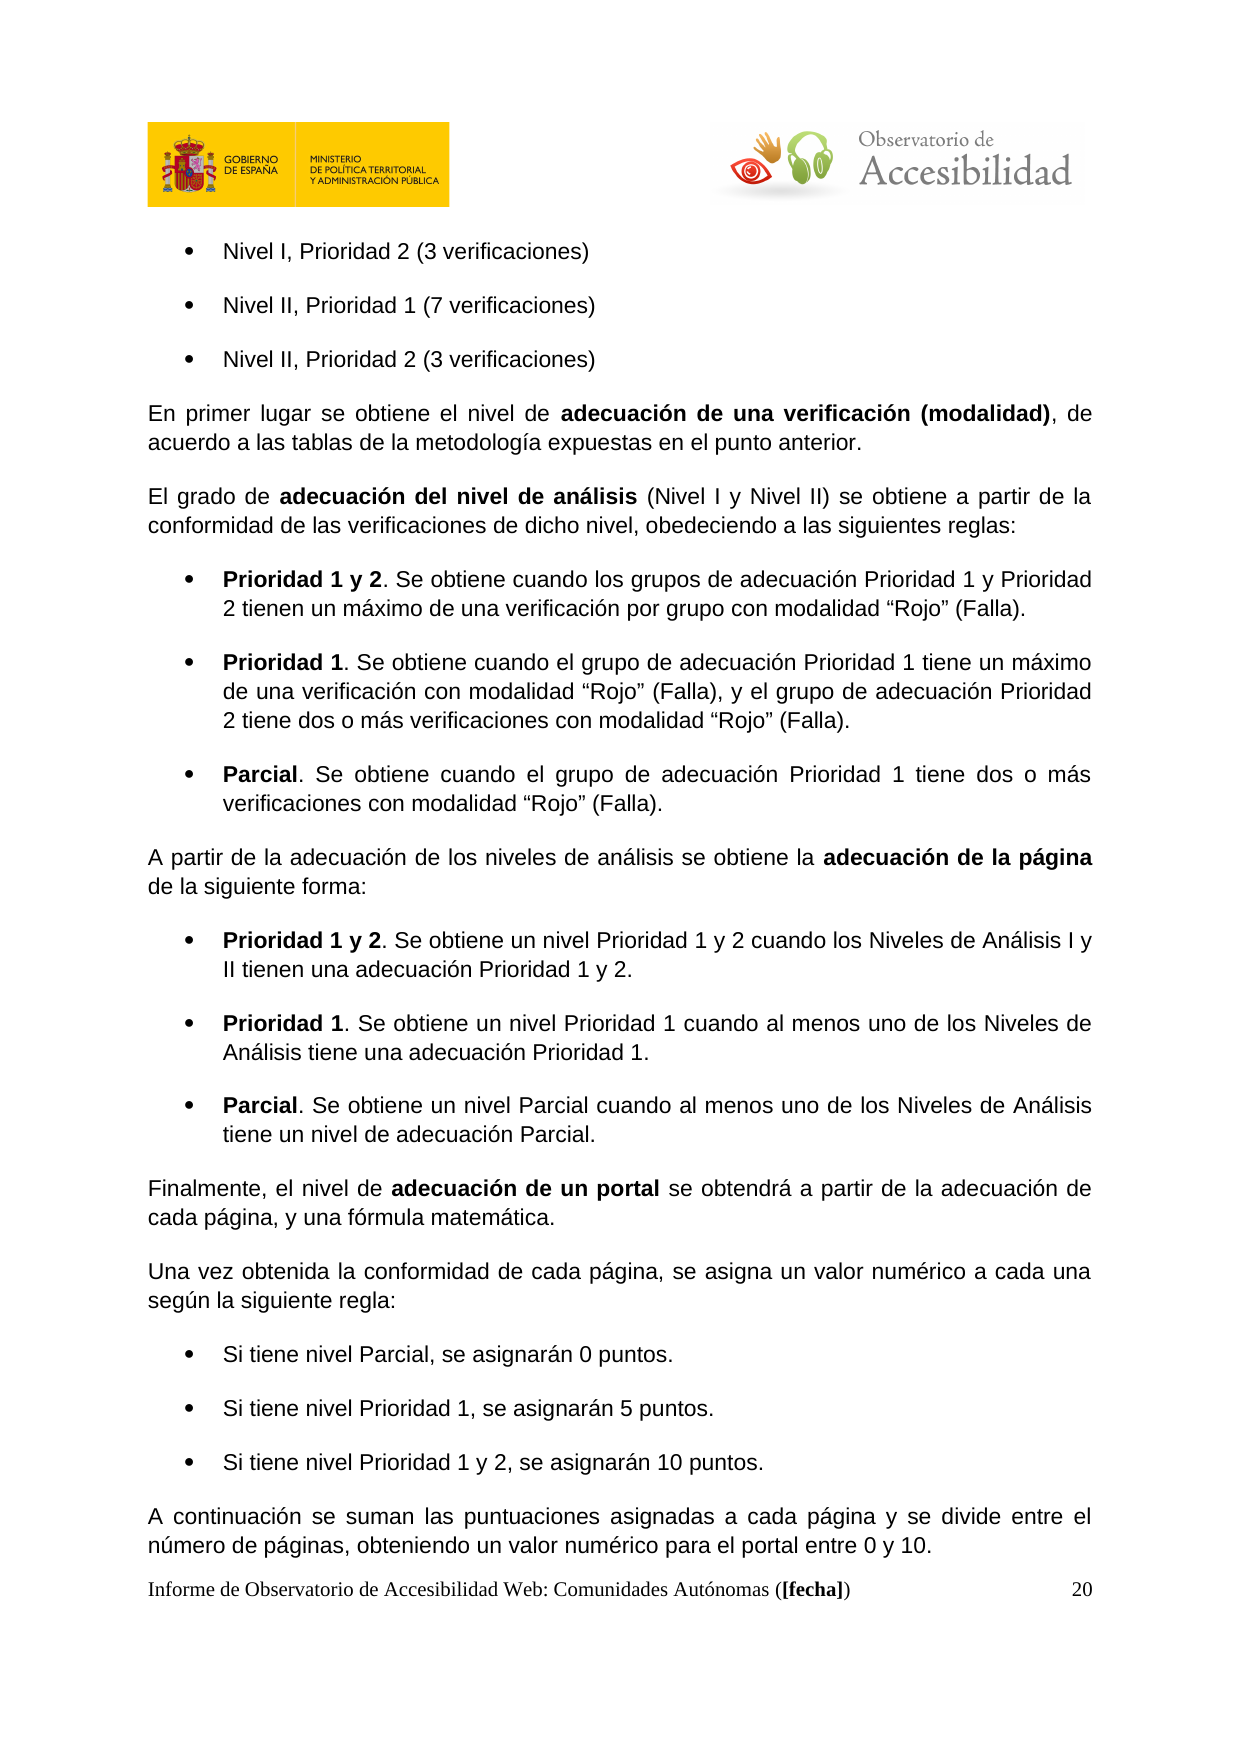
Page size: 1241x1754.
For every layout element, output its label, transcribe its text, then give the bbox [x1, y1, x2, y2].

list Parcial. Se obtiene cuando el grupo de adecuación Prioridad 1 tiene dos o más verificaciones con modalidad “Rojo” (Falla). [185, 761, 1092, 816]
list Prioridad 1 y 2. Se obtiene un nivel Prioridad 1 y 2 cuando los Niveles de Análisis I y II tienen una adecuación Prioridad 1 y 2. [185, 927, 1092, 982]
list Parcial. Se obtiene un nivel Parcial cuando al menos uno de los Niveles de Análisis tiene un nivel de adecuación Parcial. [185, 1092, 1092, 1148]
list Si tiene nivel Prioridad 1, se asignarán 5 puntos. [185, 1395, 1092, 1421]
list Prioridad 1. Se obtiene cuando el grupo de adecuación Prioridad 1 tiene un máximo de una verificación con modalidad “Rojo” (Falla), y el grupo de adecuación Prioridad 2 tiene dos o más verificaciones con modalidad “Rojo” (Falla). [185, 649, 1092, 733]
text En primer lugar se obtiene el nivel de adecuación de una verificación (modalidad), de acuerdo a las tablas de la metodología expuestas en el punto anterior. [148, 400, 1092, 455]
text Una vez obtenida la conformidad de cada página, se asigna un valor numérico a cada una según la siguiente regla: [148, 1258, 1092, 1313]
picture [147, 122, 450, 207]
text El grado de adecuación del nivel de análisis (Nivel I y Nivel II) se obtiene a partir de la conformidad de las verificaciones de dicho nivel, obedeciendo a las siguientes reglas: [148, 483, 1092, 538]
list Prioridad 1. Se obtiene un nivel Prioridad 1 cuando al menos uno de los Niveles de Análisis tiene una adecuación Prioridad 1. [185, 1009, 1092, 1065]
text Finalmente, el nivel de adecuación de un portal se obtendrá a partir de la adecuación de cada página, y una fórmula matemática. [148, 1175, 1092, 1231]
list Si tiene nivel Parcial, se asignarán 0 puntos. [185, 1341, 1092, 1367]
picture [710, 122, 1086, 205]
list Nivel II, Prioridad 1 (7 verificaciones) [185, 292, 1092, 318]
list Si tiene nivel Prioridad 1 y 2, se asignarán 10 puntos. [185, 1449, 1092, 1475]
list Prioridad 1 y 2. Se obtiene cuando los grupos de adecuación Prioridad 1 y Prioridad 2 tienen un máximo de una verificación por grupo con modalidad “Rojo” (Falla). [185, 566, 1092, 621]
list Nivel I, Prioridad 2 (3 verificaciones) [185, 238, 1092, 264]
text A continuación se suman las puntuaciones asignadas a cada página y se divide entre el número de páginas, obteniendo un valor numérico para el portal entre 0 y 10. [148, 1503, 1092, 1558]
list Nivel II, Prioridad 2 (3 verificaciones) [185, 346, 1092, 372]
text A partir de la adecuación de los niveles de análisis se obtiene la adecuación de la página de la siguiente forma: [148, 844, 1092, 899]
